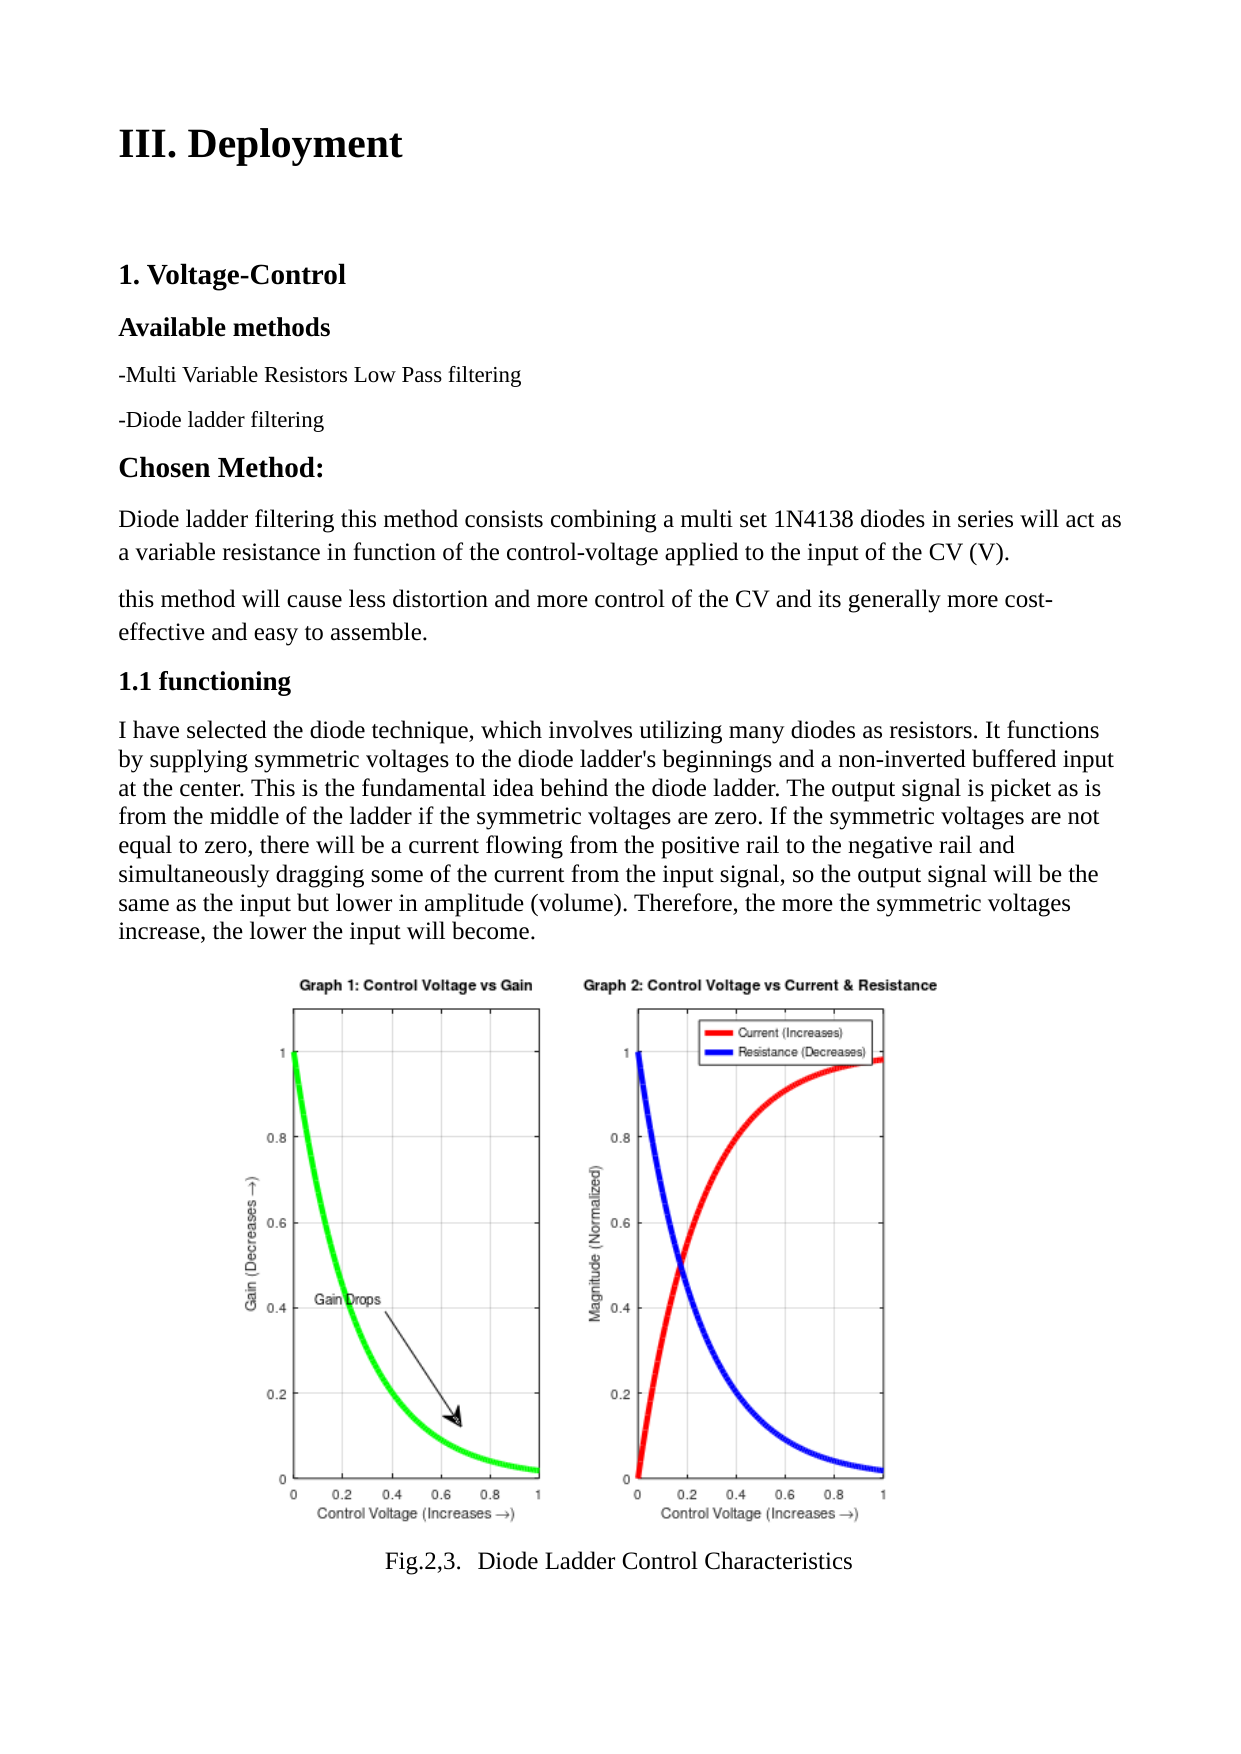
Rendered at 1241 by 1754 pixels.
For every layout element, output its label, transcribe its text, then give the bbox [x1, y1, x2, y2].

text -Diode ladder filtering [118, 406, 1122, 432]
text [857, 1543, 1122, 1578]
text Available methods [118, 311, 1122, 342]
text 1. Voltage-Control [118, 257, 1122, 291]
text III. Deployment [118, 118, 1122, 166]
text -Multi Variable Resistors Low Pass filtering [118, 361, 1122, 387]
picture [216, 966, 946, 1532]
text Chosen Method: [118, 451, 1122, 484]
text I have selected the diode technique, which involves utilizing many diodes as resistors. It functions by supplying symmetric voltages to the diode ladder's beginnings and a non-inverted buffered input at the center. This is the fundamental idea behind the diode ladder. The output signal is picket as is from the middle of the ladder if the symmetric voltages are zero. If the symmetric voltages are not equal to zero, there will be a current flowing from the positive rail to the negative rail and simultaneously dragging some of the current from the input signal, so the output signal will be the same as the input but lower in amplitude (volume). Therefore, the more the symmetric voltages increase, the lower the input will become. [118, 715, 1122, 945]
text 1.1 functioning [118, 665, 1122, 696]
text this method will cause less distortion and more control of the CV and its generally more cost-effective and easy to assemble. [118, 584, 1122, 646]
text Diode ladder filtering this method consists combining a multi set 1N4138 diodes in series will act as a variable resistance in function of the control-voltage applied to the input of the CV (V). [118, 504, 1122, 565]
text Fig.2,3. Diode Ladder Control Characteristics [118, 1543, 856, 1578]
